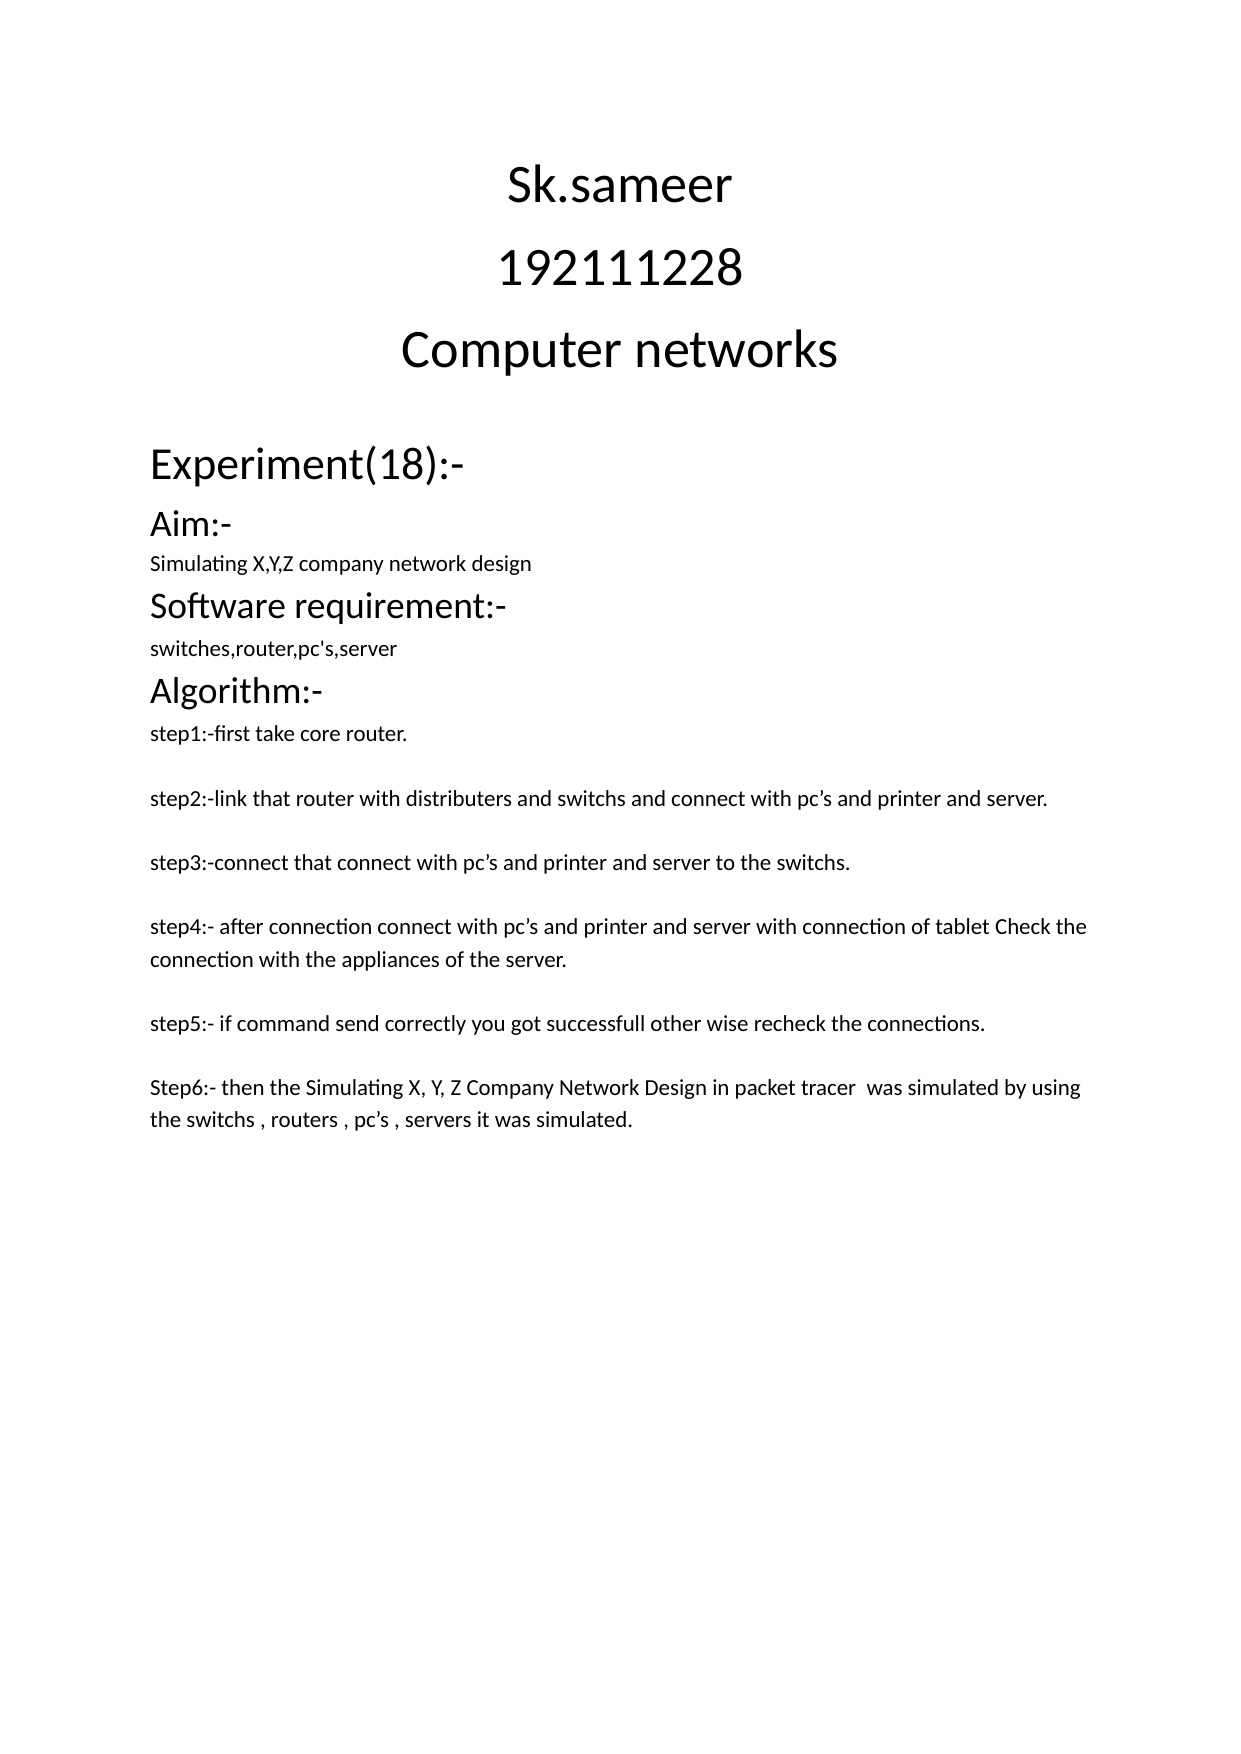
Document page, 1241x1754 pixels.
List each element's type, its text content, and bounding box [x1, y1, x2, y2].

text Computer networks [150, 314, 1090, 381]
text step5:- if command send correctly you got successfull other wise recheck the connections. [150, 1009, 1090, 1037]
text Sk.sameer [150, 150, 1090, 216]
text Algorithm:- [150, 667, 1090, 712]
text step2:-link that router with distributers and switchs and connect with pc’s and printer and server. [150, 784, 1090, 812]
text Experiment(18):- [150, 435, 1090, 491]
text Step6:- then the Simulating X, Y, Z Company Network Design in packet tracer was simulated by using the switchs , routers , pc’s , servers it was simulated. [150, 1073, 1090, 1134]
text switches,router,pc's,server [150, 634, 1090, 662]
text Aim:- Simulating X,Y,Z company network design [150, 499, 1090, 578]
text Software requirement:- [150, 582, 1090, 628]
text step4:- after connection connect with pc’s and printer and server with connection of tablet Check the connection with the appliances of the server. [150, 912, 1090, 973]
text 192111228 [150, 232, 1090, 298]
text step3:-connect that connect with pc’s and printer and server to the switchs. [150, 848, 1090, 876]
text step1:-first take core router. [150, 719, 1090, 747]
